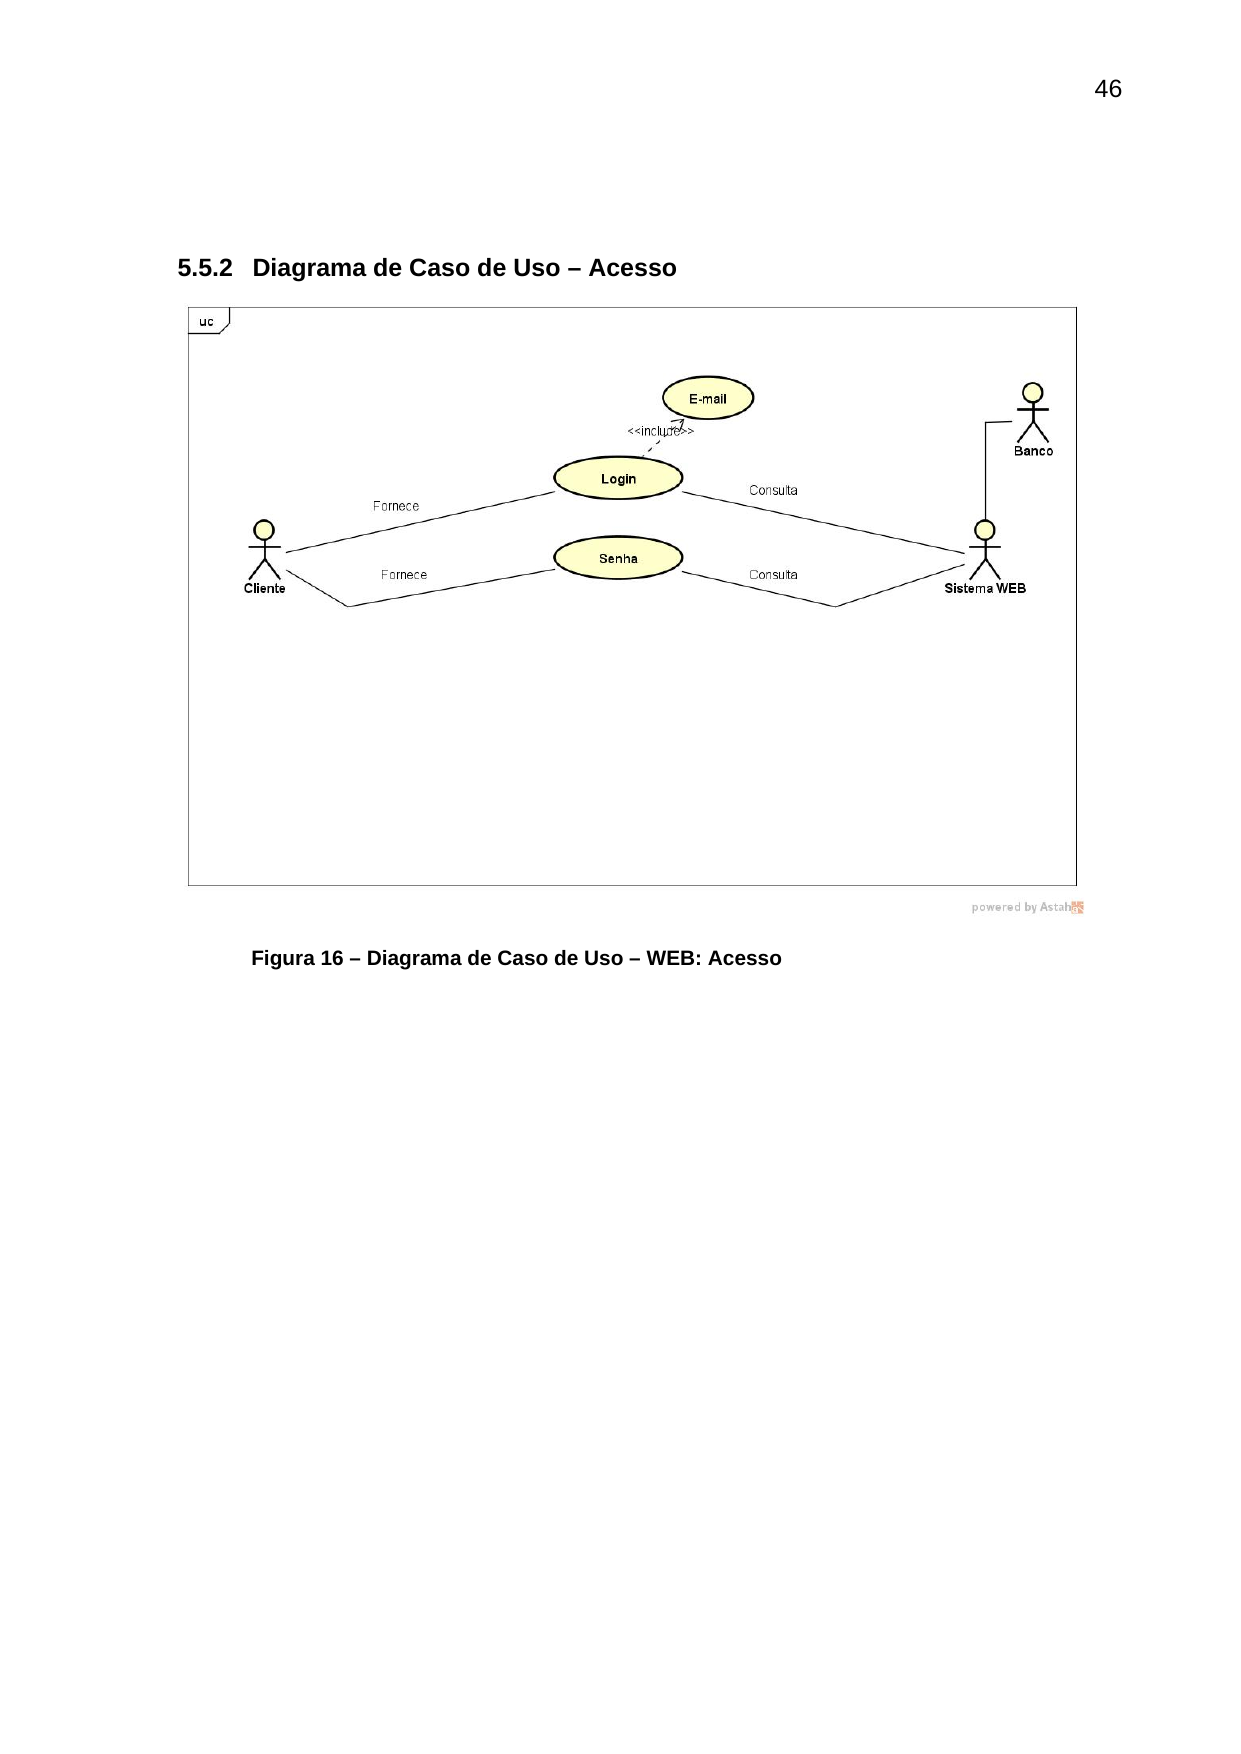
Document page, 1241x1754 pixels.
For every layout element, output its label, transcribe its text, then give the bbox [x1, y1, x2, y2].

text Figura 16 – Diagrama de Caso de Uso – WEB: Acesso [177, 945, 1122, 969]
picture [177, 296, 1087, 917]
subtitle Diagrama de Caso de Uso – Acesso [177, 253, 1122, 282]
